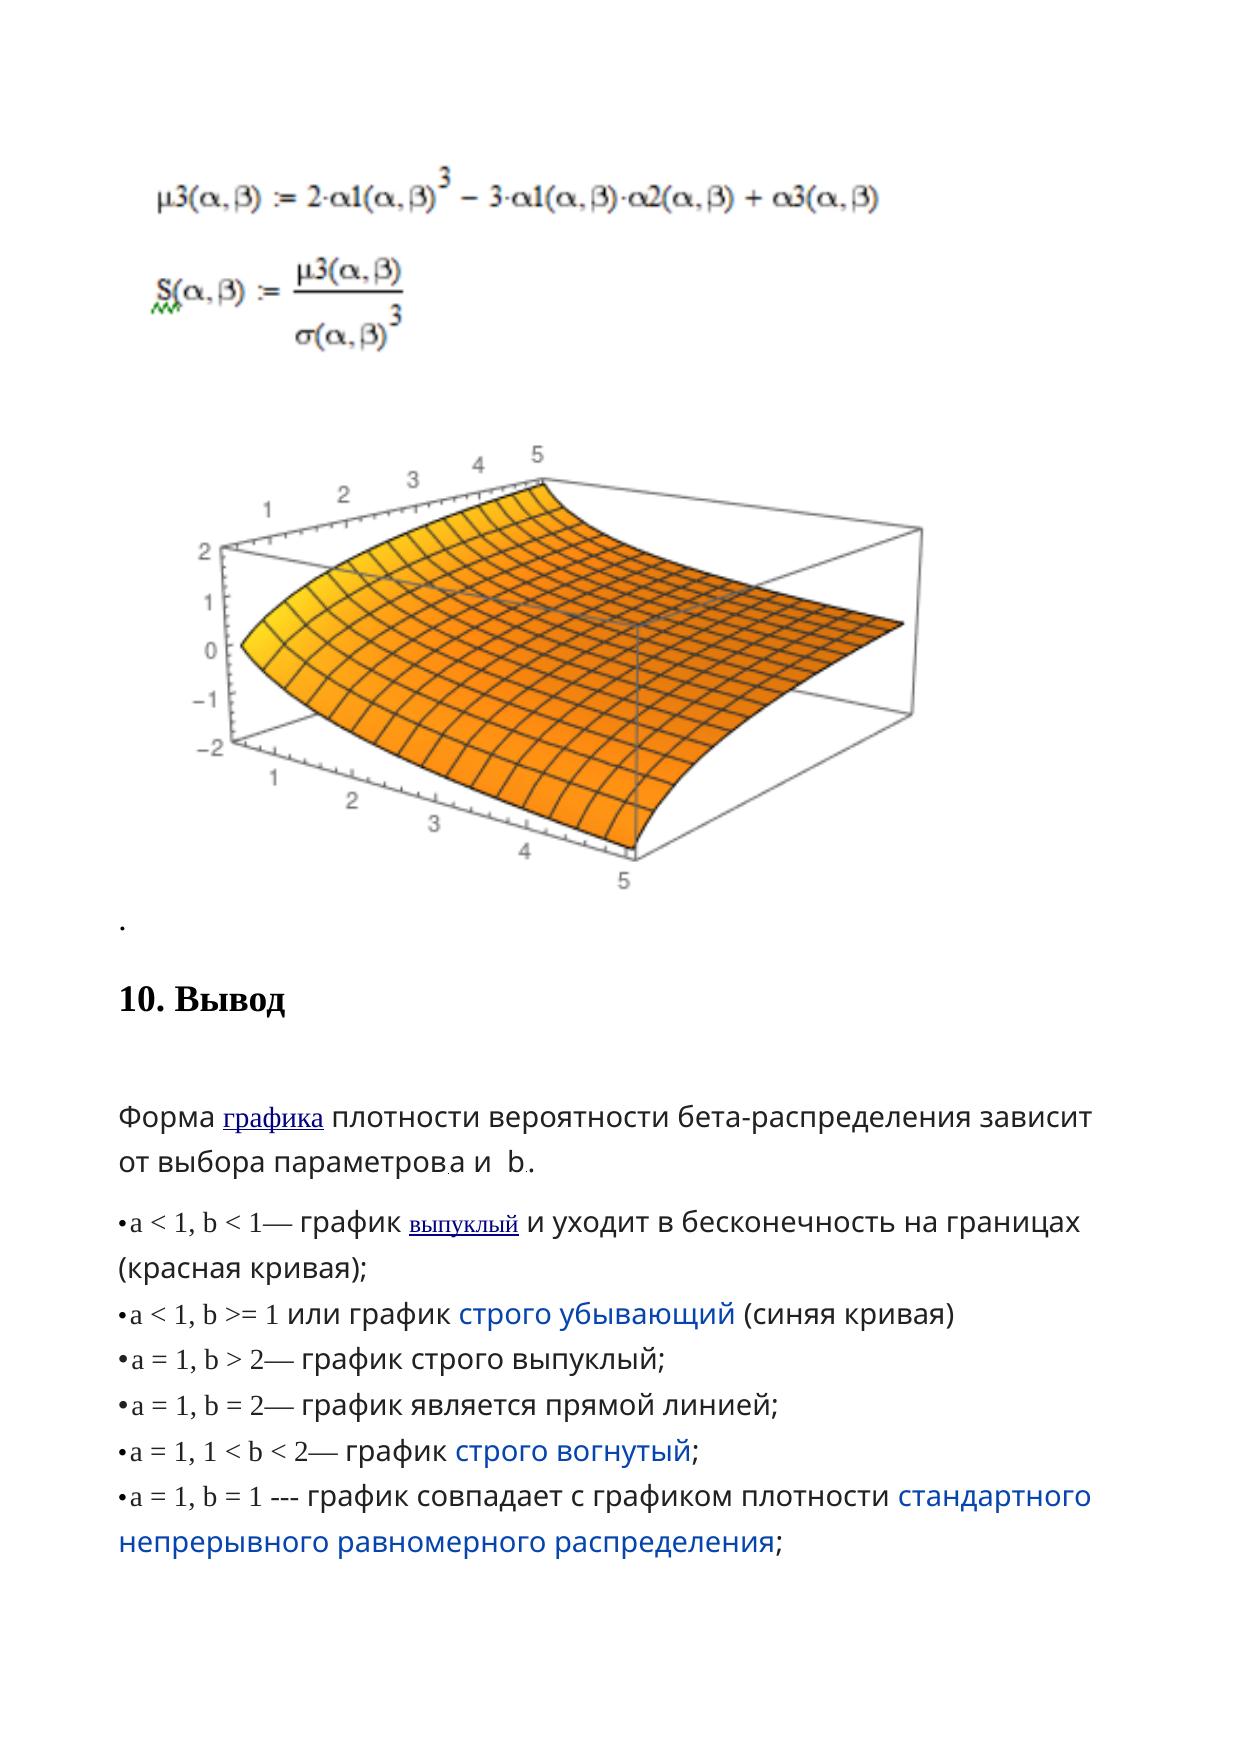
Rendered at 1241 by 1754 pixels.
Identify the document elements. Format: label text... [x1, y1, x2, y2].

text . [118, 118, 1122, 938]
list a < 1, b >= 1 или график строго убывающий (синяя кривая) [118, 1293, 1122, 1350]
text Форма графика плотности вероятности бета-распределения зависит от выбора параметровa и b. [118, 1096, 1122, 1181]
text 10. Вывод [118, 976, 1122, 1019]
list a < 1, b < 1— график выпуклый и уходит в бесконечность на границах (красная кривая); [118, 1202, 1122, 1287]
list a = 1, 1 < b < 2— график строго вогнутый; [118, 1430, 1122, 1487]
picture [125, 440, 993, 900]
list a = 1, b = 1 --- график совпадает с графиком плотности стандартного непрерывного равномерного распределения; [118, 1475, 1122, 1561]
list a = 1, b > 2— график строго выпуклый; [118, 1338, 1122, 1396]
list a = 1, b = 2— график является прямой линией; [118, 1384, 1122, 1442]
picture [116, 126, 956, 437]
